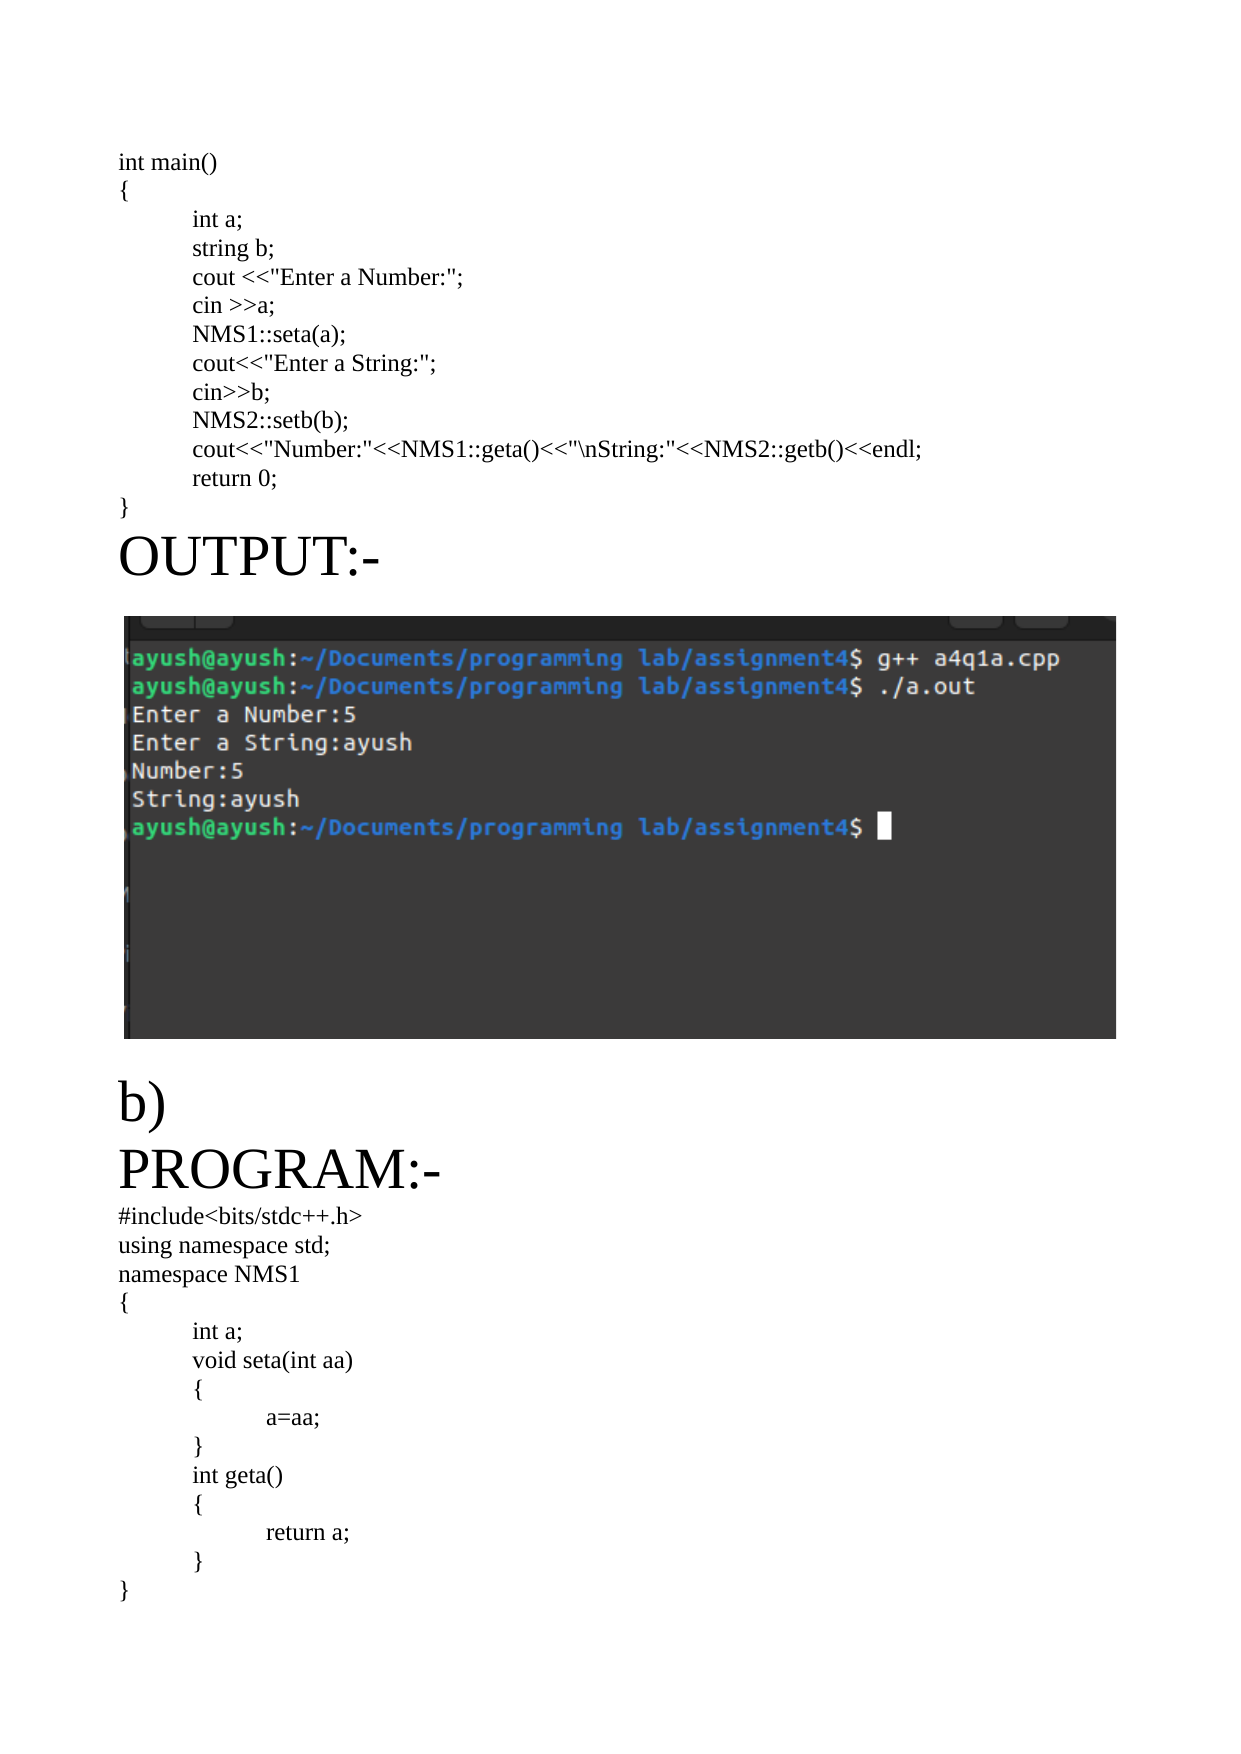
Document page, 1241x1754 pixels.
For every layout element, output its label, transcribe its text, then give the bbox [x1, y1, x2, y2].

text int a; [118, 1316, 1122, 1345]
text } [118, 492, 1122, 521]
text } [118, 1575, 1122, 1604]
text NMS1::seta(a); [118, 319, 1122, 348]
text int geta() [118, 1460, 1122, 1489]
text } [118, 1431, 1122, 1460]
picture [124, 616, 1117, 1039]
text using namespace std; [118, 1230, 1122, 1259]
text return 0; [118, 463, 1122, 492]
text } [118, 1546, 1122, 1575]
text void seta(int aa) [118, 1345, 1122, 1374]
text cin >>a; [118, 291, 1122, 319]
text int a; [118, 204, 1122, 233]
text int main() [118, 147, 1122, 176]
text { [118, 1374, 1122, 1402]
text cin>>b; [118, 377, 1122, 406]
text namespace NMS1 [118, 1259, 1122, 1287]
text cout<<"Enter a String:"; [118, 348, 1122, 377]
text OUTPUT:- [118, 521, 1122, 588]
text { [118, 1489, 1122, 1517]
text a=aa; [118, 1402, 1122, 1431]
text cout <<"Enter a Number:"; [118, 262, 1122, 291]
text cout<<"Number:"<<NMS1::geta()<<"\nString:"<<NMS2::getb()<<endl; [118, 434, 1122, 463]
text b) [118, 1067, 1122, 1134]
text #include<bits/stdc++.h> [118, 1201, 1122, 1230]
text PROGRAM:- [118, 1134, 1122, 1201]
text NMS2::setb(b); [118, 406, 1122, 434]
text { [118, 1287, 1122, 1316]
text return a; [118, 1517, 1122, 1546]
text { [118, 176, 1122, 204]
text string b; [118, 233, 1122, 262]
